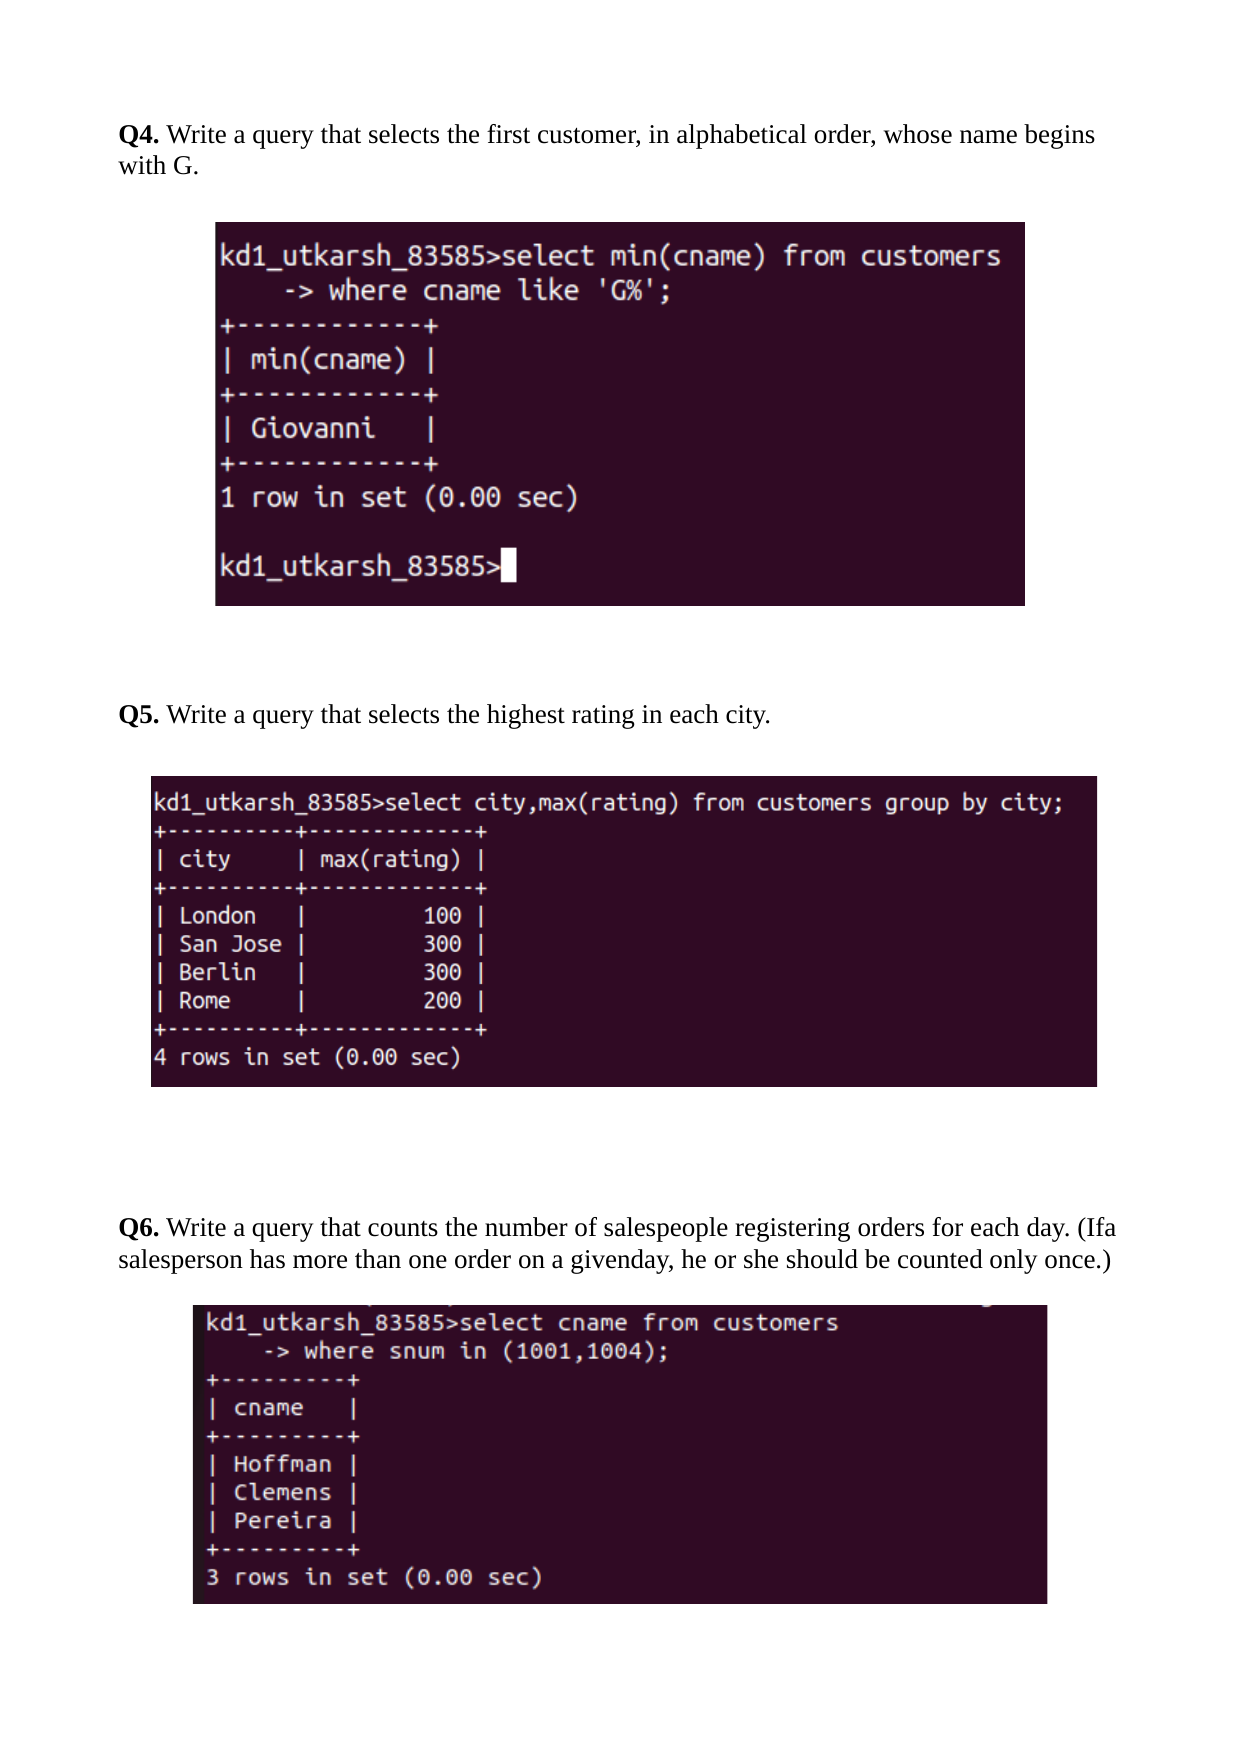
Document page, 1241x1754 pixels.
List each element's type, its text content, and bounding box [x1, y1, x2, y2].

picture [215, 222, 1025, 606]
picture [192, 1305, 1048, 1604]
text Q5. Write a query that selects the highest rating in each city. [118, 698, 1122, 730]
picture [151, 776, 1098, 1087]
text Q6. Write a query that counts the number of salespeople registering orders for each day. (Ifa salesperson has more than one order on a givenday, he or she should be counted only once.) [118, 1212, 1122, 1274]
text Q4. Write a query that selects the first customer, in alphabetical order, whose name begins with G. [118, 118, 1122, 180]
